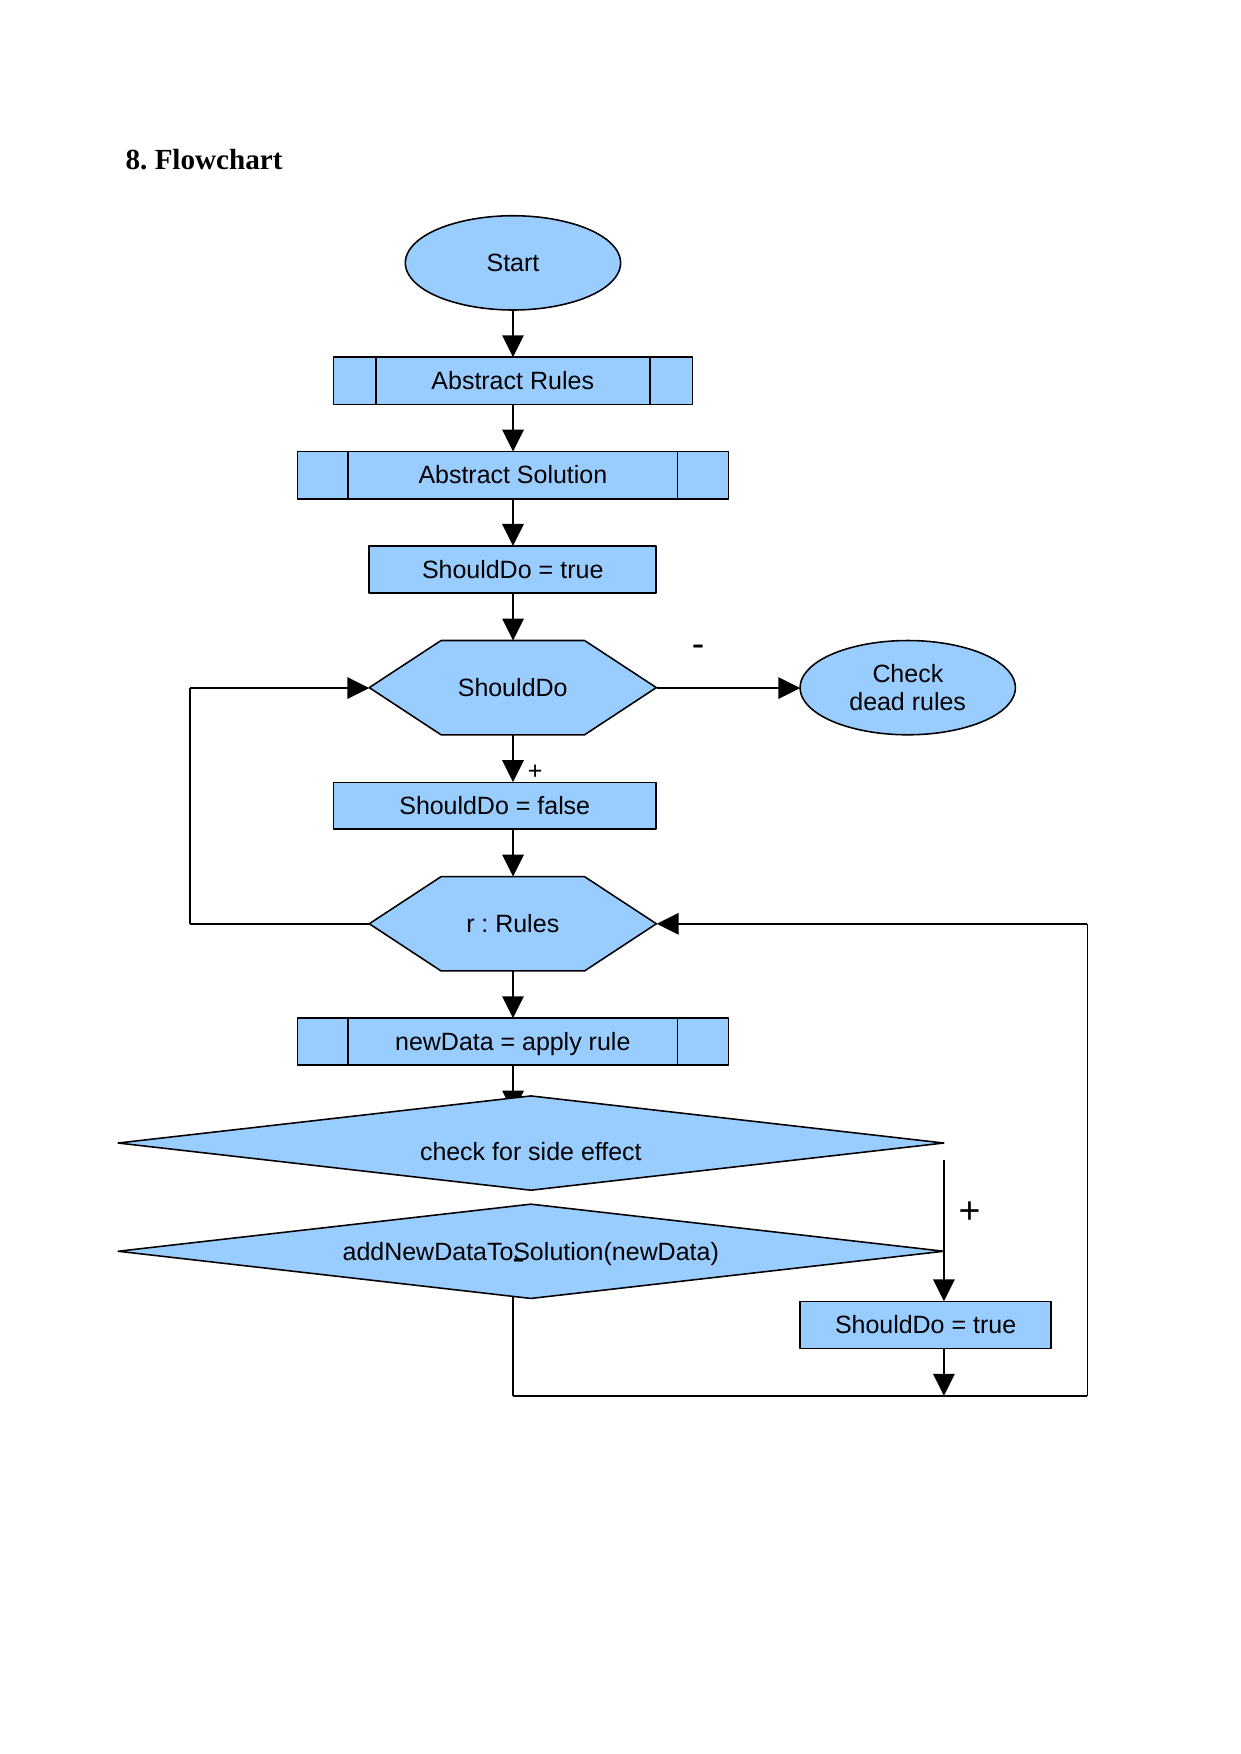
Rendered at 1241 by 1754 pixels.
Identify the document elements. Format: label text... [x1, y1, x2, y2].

subtitle Flowchart [118, 143, 1122, 175]
